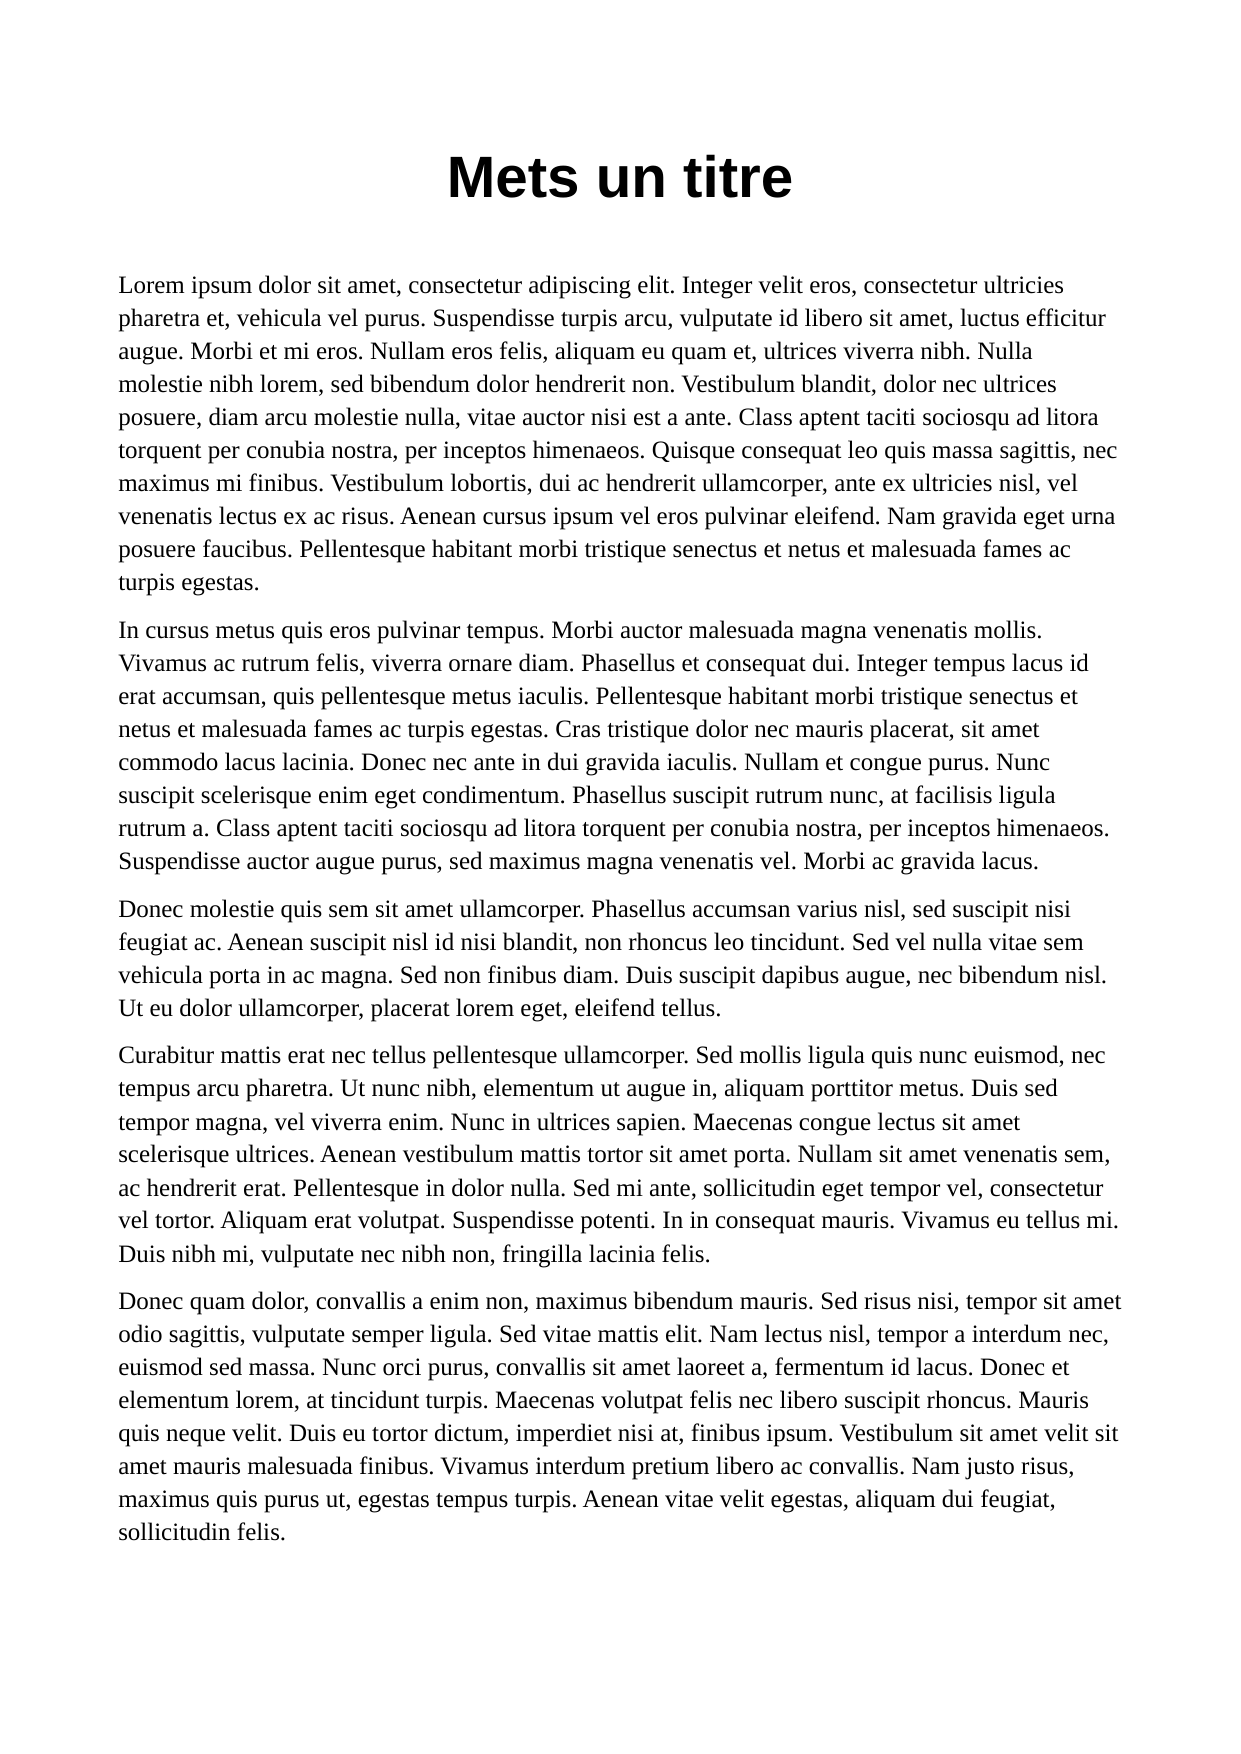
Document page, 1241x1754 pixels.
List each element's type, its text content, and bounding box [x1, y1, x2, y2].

text Donec quam dolor, convallis a enim non, maximus bibendum mauris. Sed risus nisi, tempor sit amet odio sagittis, vulputate semper ligula. Sed vitae mattis elit. Nam lectus nisl, tempor a interdum nec, euismod sed massa. Nunc orci purus, convallis sit amet laoreet a, fermentum id lacus. Donec et elementum lorem, at tincidunt turpis. Maecenas volutpat felis nec libero suscipit rhoncus. Mauris quis neque velit. Duis eu tortor dictum, imperdiet nisi at, finibus ipsum. Vestibulum sit amet velit sit amet mauris malesuada finibus. Vivamus interdum pretium libero ac convallis. Nam justo risus, maximus quis purus ut, egestas tempus turpis. Aenean vitae velit egestas, aliquam dui feugiat, sollicitudin felis. [118, 1286, 1122, 1546]
title Mets un titre [118, 143, 1122, 210]
text In cursus metus quis eros pulvinar tempus. Morbi auctor malesuada magna venenatis mollis. Vivamus ac rutrum felis, viverra ornare diam. Phasellus et consequat dui. Integer tempus lacus id erat accumsan, quis pellentesque metus iaculis. Pellentesque habitant morbi tristique senectus et netus et malesuada fames ac turpis egestas. Cras tristique dolor nec mauris placerat, sit amet commodo lacus lacinia. Donec nec ante in dui gravida iaculis. Nullam et congue purus. Nunc suscipit scelerisque enim eget condimentum. Phasellus suscipit rutrum nunc, at facilisis ligula rutrum a. Class aptent taciti sociosqu ad litora torquent per conubia nostra, per inceptos himenaeos. Suspendisse auctor augue purus, sed maximus magna venenatis vel. Morbi ac gravida lacus. [118, 615, 1122, 875]
text Curabitur mattis erat nec tellus pellentesque ullamcorper. Sed mollis ligula quis nunc euismod, nec tempus arcu pharetra. Ut nunc nibh, elementum ut augue in, aliquam porttitor metus. Duis sed tempor magna, vel viverra enim. Nunc in ultrices sapien. Maecenas congue lectus sit amet scelerisque ultrices. Aenean vestibulum mattis tortor sit amet porta. Nullam sit amet venenatis sem, ac hendrerit erat. Pellentesque in dolor nulla. Sed mi ante, sollicitudin eget tempor vel, consectetur vel tortor. Aliquam erat volutpat. Suspendisse potenti. In in consequat mauris. Vivamus eu tellus mi. Duis nibh mi, vulputate nec nibh non, fringilla lacinia felis. [118, 1041, 1122, 1267]
text Lorem ipsum dolor sit amet, consectetur adipiscing elit. Integer velit eros, consectetur ultricies pharetra et, vehicula vel purus. Suspendisse turpis arcu, vulputate id libero sit amet, luctus efficitur augue. Morbi et mi eros. Nullam eros felis, aliquam eu quam et, ultrices viverra nibh. Nulla molestie nibh lorem, sed bibendum dolor hendrerit non. Vestibulum blandit, dolor nec ultrices posuere, diam arcu molestie nulla, vitae auctor nisi est a ante. Class aptent taciti sociosqu ad litora torquent per conubia nostra, per inceptos himenaeos. Quisque consequat leo quis massa sagittis, nec maximus mi finibus. Vestibulum lobortis, dui ac hendrerit ullamcorper, ante ex ultricies nisl, vel venenatis lectus ex ac risus. Aenean cursus ipsum vel eros pulvinar eleifend. Nam gravida eget urna posuere faucibus. Pellentesque habitant morbi tristique senectus et netus et malesuada fames ac turpis egestas. [118, 270, 1122, 596]
text Donec molestie quis sem sit amet ullamcorper. Phasellus accumsan varius nisl, sed suscipit nisi feugiat ac. Aenean suscipit nisl id nisi blandit, non rhoncus leo tincidunt. Sed vel nulla vitae sem vehicula porta in ac magna. Sed non finibus diam. Duis suscipit dapibus augue, nec bibendum nisl. Ut eu dolor ullamcorper, placerat lorem eget, eleifend tellus. [118, 894, 1122, 1022]
